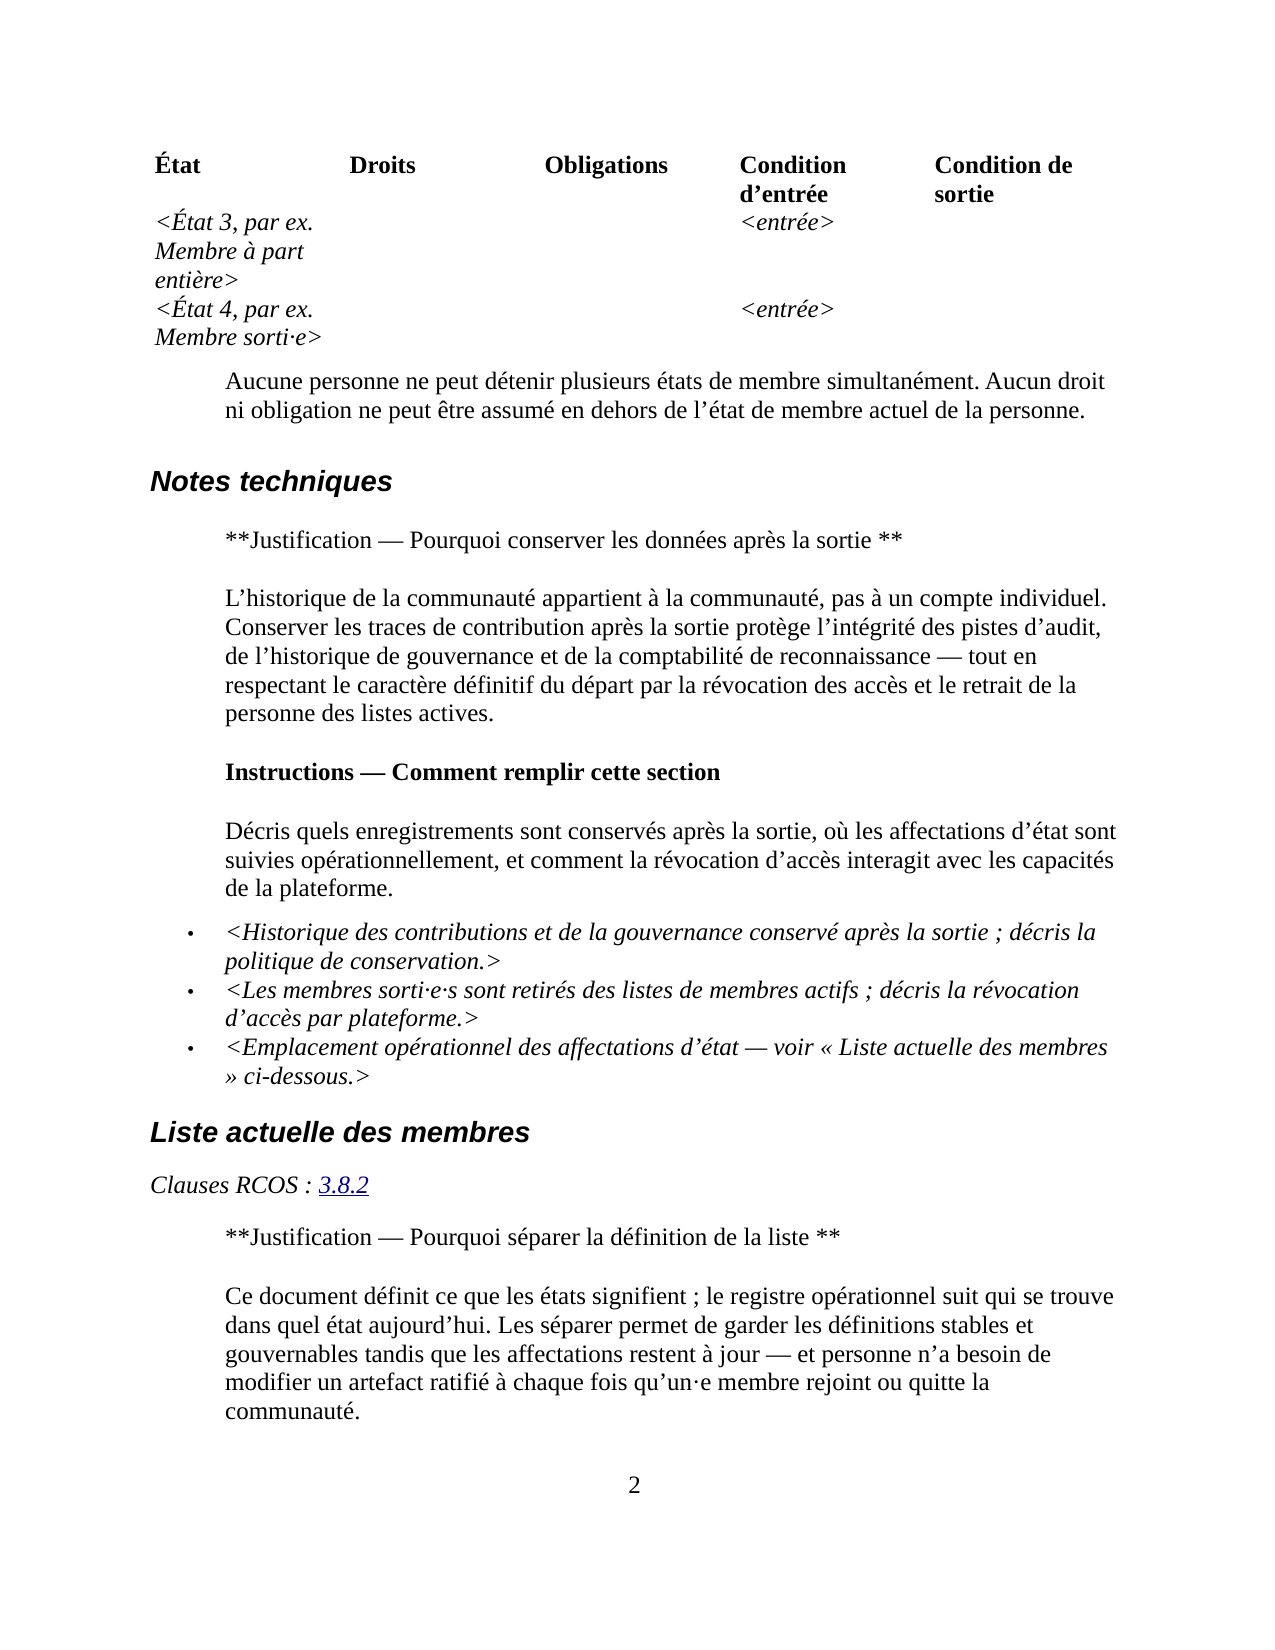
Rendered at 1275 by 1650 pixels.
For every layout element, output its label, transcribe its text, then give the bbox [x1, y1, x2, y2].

table_cell [345, 208, 540, 294]
table_header Obligations [540, 150, 735, 207]
table_cell [930, 208, 1125, 294]
table_header Condition de sortie [930, 150, 1125, 207]
subtitle Notes techniques [150, 464, 1125, 497]
text Instructions — Comment remplir cette section [225, 757, 1125, 786]
text **Justification — Pourquoi conserver les données après la sortie ** [225, 525, 1125, 553]
table_header Droits [345, 150, 540, 207]
text **Justification — Pourquoi séparer la définition de la liste ** [225, 1222, 1125, 1251]
table_cell [540, 294, 735, 351]
table_cell <entrée> [735, 208, 930, 294]
table_cell <entrée> [735, 294, 930, 351]
table_cell [930, 294, 1125, 351]
table_cell <État 3, par ex. Membre à part entière> [150, 208, 345, 294]
text Ce document définit ce que les états signifient ; le registre opérationnel suit qui se trouve dans quel état aujourd’hui. Les séparer permet de garder les définitions stables et gouvernables tandis que les affectations restent à jour — et personne n’a besoin de modifier un artefact ratifié à chaque fois qu’un·e membre rejoint ou quitte la communauté. [225, 1281, 1125, 1425]
table_cell [345, 294, 540, 351]
subtitle Liste actuelle des membres [150, 1115, 1125, 1148]
table_header État [150, 150, 345, 207]
table_cell <État 4, par ex. Membre sorti·e> [150, 294, 345, 351]
table_cell [540, 208, 735, 294]
table_header Condition d’entrée [735, 150, 930, 207]
list <Historique des contributions et de la gouvernance conservé après la sortie ; décris la politique de conservation.> [187, 917, 1125, 975]
text Aucune personne ne peut détenir plusieurs états de membre simultanément. Aucun droit ni obligation ne peut être assumé en dehors de l’état de membre actuel de la personne. [225, 366, 1125, 424]
text Décris quels enregistrements sont conservés après la sortie, où les affectations d’état sont suivies opérationnellement, et comment la révocation d’accès interagit avec les capacités de la plateforme. [225, 816, 1125, 902]
text Clauses RCOS : 3.8.2 [150, 1170, 1125, 1198]
text L’historique de la communauté appartient à la communauté, pas à un compte individuel. Conserver les traces de contribution après la sortie protège l’intégrité des pistes d’audit, de l’historique de gouvernance et de la comptabilité de reconnaissance — tout en respectant le caractère définitif du départ par la révocation des accès et le retrait de la personne des listes actives. [225, 583, 1125, 727]
list <Les membres sorti·e·s sont retirés des listes de membres actifs ; décris la révocation d’accès par plateforme.> [187, 975, 1125, 1032]
list <Emplacement opérationnel des affectations d’état — voir « Liste actuelle des membres » ci-dessous.> [187, 1032, 1125, 1090]
